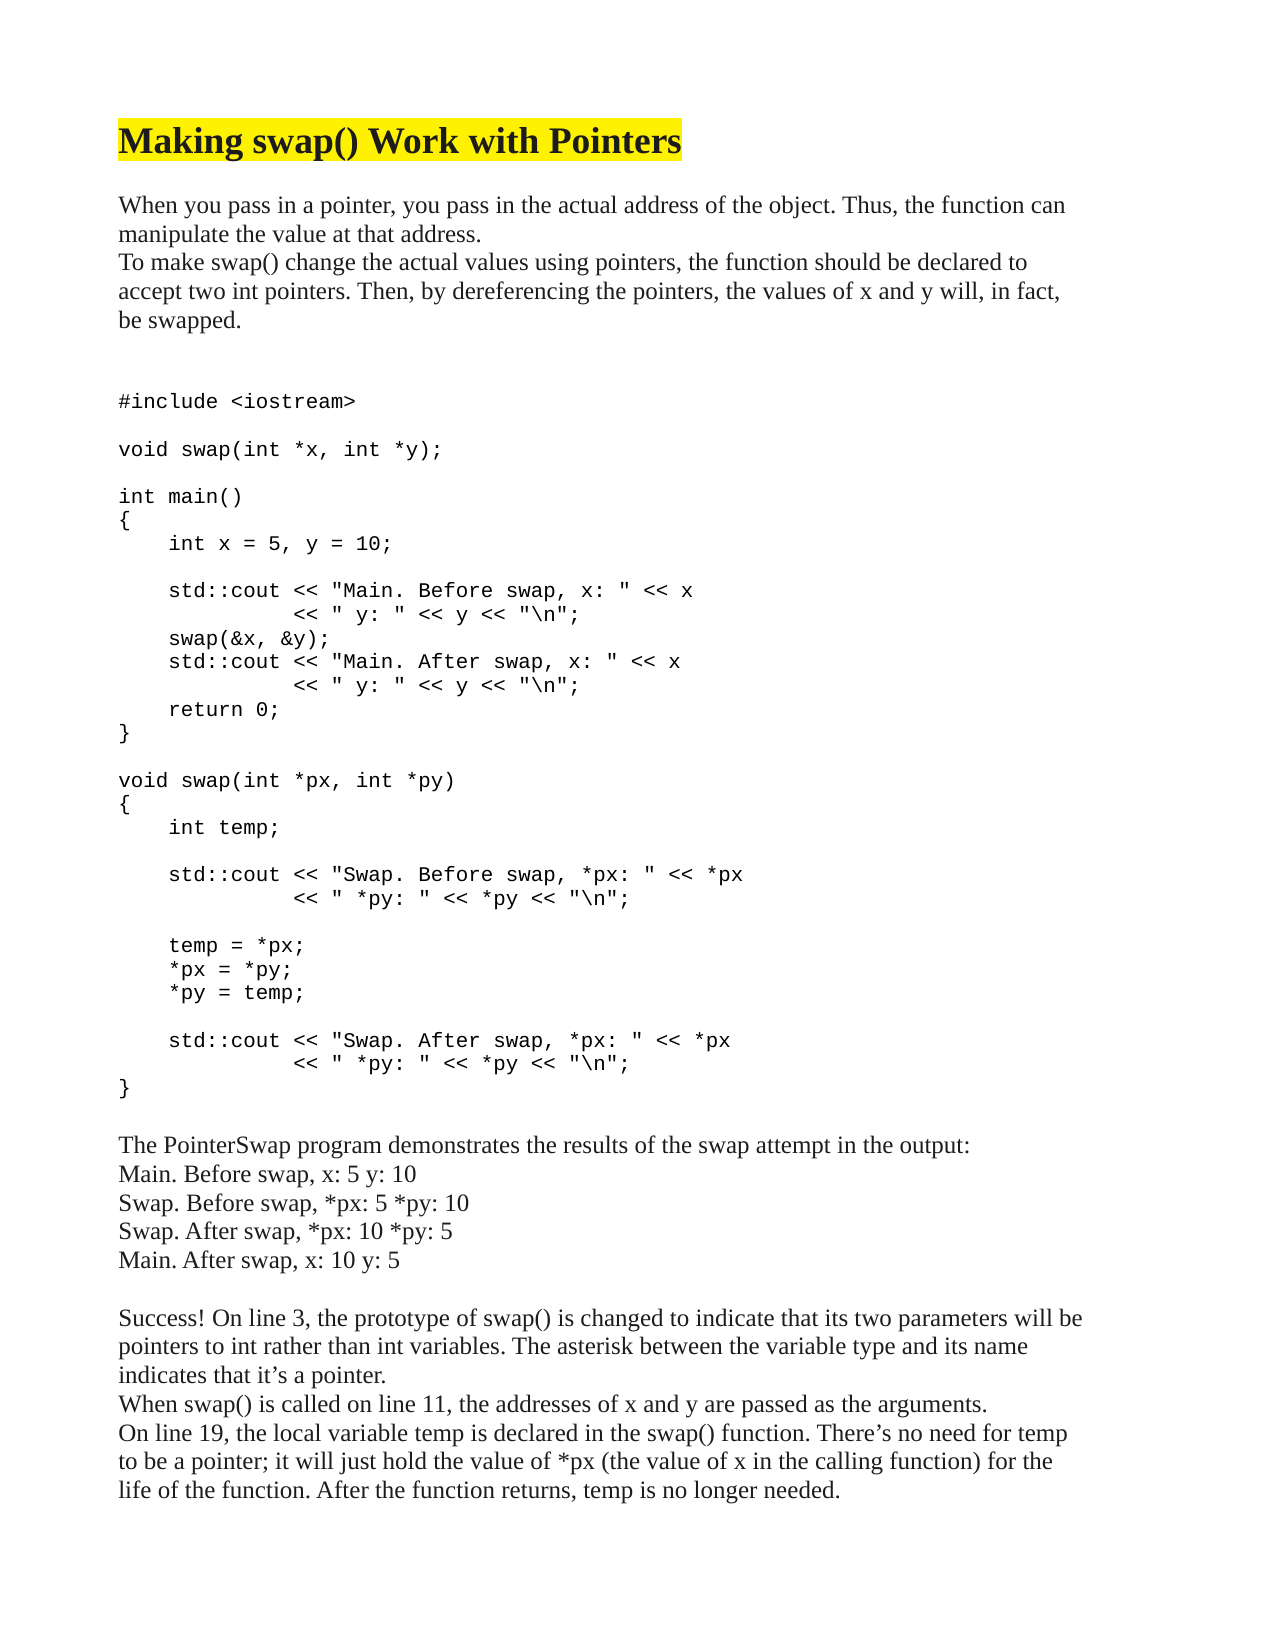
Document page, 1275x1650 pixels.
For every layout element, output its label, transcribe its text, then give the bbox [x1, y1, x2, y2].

text Main. After swap, x: 10 y: 5 [118, 1245, 1157, 1274]
text { [118, 509, 1157, 533]
text *px = *py; [118, 959, 1157, 982]
text int main() [118, 486, 1157, 509]
text The PointerSwap program demonstrates the results of the swap attempt in the output: [118, 1130, 1157, 1159]
text std::cout << "Main. After swap, x: " << x [118, 651, 1157, 675]
text std::cout << "Main. Before swap, x: " << x [118, 580, 1157, 604]
text void swap(int *x, int *y); [118, 438, 1157, 462]
text Swap. Before swap, *px: 5 *py: 10 [118, 1188, 1157, 1216]
text pointers to int rather than int variables. The asterisk between the variable type and its name [118, 1331, 1157, 1360]
text To make swap() change the actual values using pointers, the function should be declared to [118, 247, 1157, 276]
text Success! On line 3, the prototype of swap() is changed to indicate that its two parameters will be [118, 1303, 1157, 1331]
text int temp; [118, 817, 1157, 841]
text manipulate the value at that address. [118, 219, 1157, 247]
text return 0; [118, 699, 1157, 722]
text *py = temp; [118, 982, 1157, 1006]
text << " *py: " << *py << "\n"; [118, 888, 1157, 911]
text std::cout << "Swap. After swap, *px: " << *px [118, 1030, 1157, 1053]
text std::cout << "Swap. Before swap, *px: " << *px [118, 864, 1157, 888]
text #include <iostream> [118, 391, 1157, 415]
text life of the function. After the function returns, temp is no longer needed. [118, 1475, 1157, 1504]
text << " *py: " << *py << "\n"; [118, 1053, 1157, 1077]
text to be a pointer; it will just hold the value of *px (the value of x in the calling function) for the [118, 1446, 1157, 1475]
text { [118, 793, 1157, 817]
text int x = 5, y = 10; [118, 533, 1157, 557]
text When swap() is called on line 11, the addresses of x and y are passed as the arguments. [118, 1389, 1157, 1418]
text void swap(int *px, int *py) [118, 769, 1157, 793]
text indicates that it’s a pointer. [118, 1360, 1157, 1389]
text When you pass in a pointer, you pass in the actual address of the object. Thus, the function can [118, 190, 1157, 219]
text swap(&x, &y); [118, 628, 1157, 651]
text accept two int pointers. Then, by dereferencing the pointers, the values of x and y will, in fact, [118, 276, 1157, 305]
text Swap. After swap, *px: 10 *py: 5 [118, 1216, 1157, 1245]
text Main. Before swap, x: 5 y: 10 [118, 1159, 1157, 1188]
text << " y: " << y << "\n"; [118, 675, 1157, 699]
text << " y: " << y << "\n"; [118, 604, 1157, 628]
text } [118, 1077, 1157, 1101]
text Making swap() Work with Pointers [118, 118, 1157, 161]
text } [118, 722, 1157, 746]
text On line 19, the local variable temp is declared in the swap() function. There’s no need for temp [118, 1418, 1157, 1446]
text be swapped. [118, 305, 1157, 334]
text temp = *px; [118, 935, 1157, 959]
